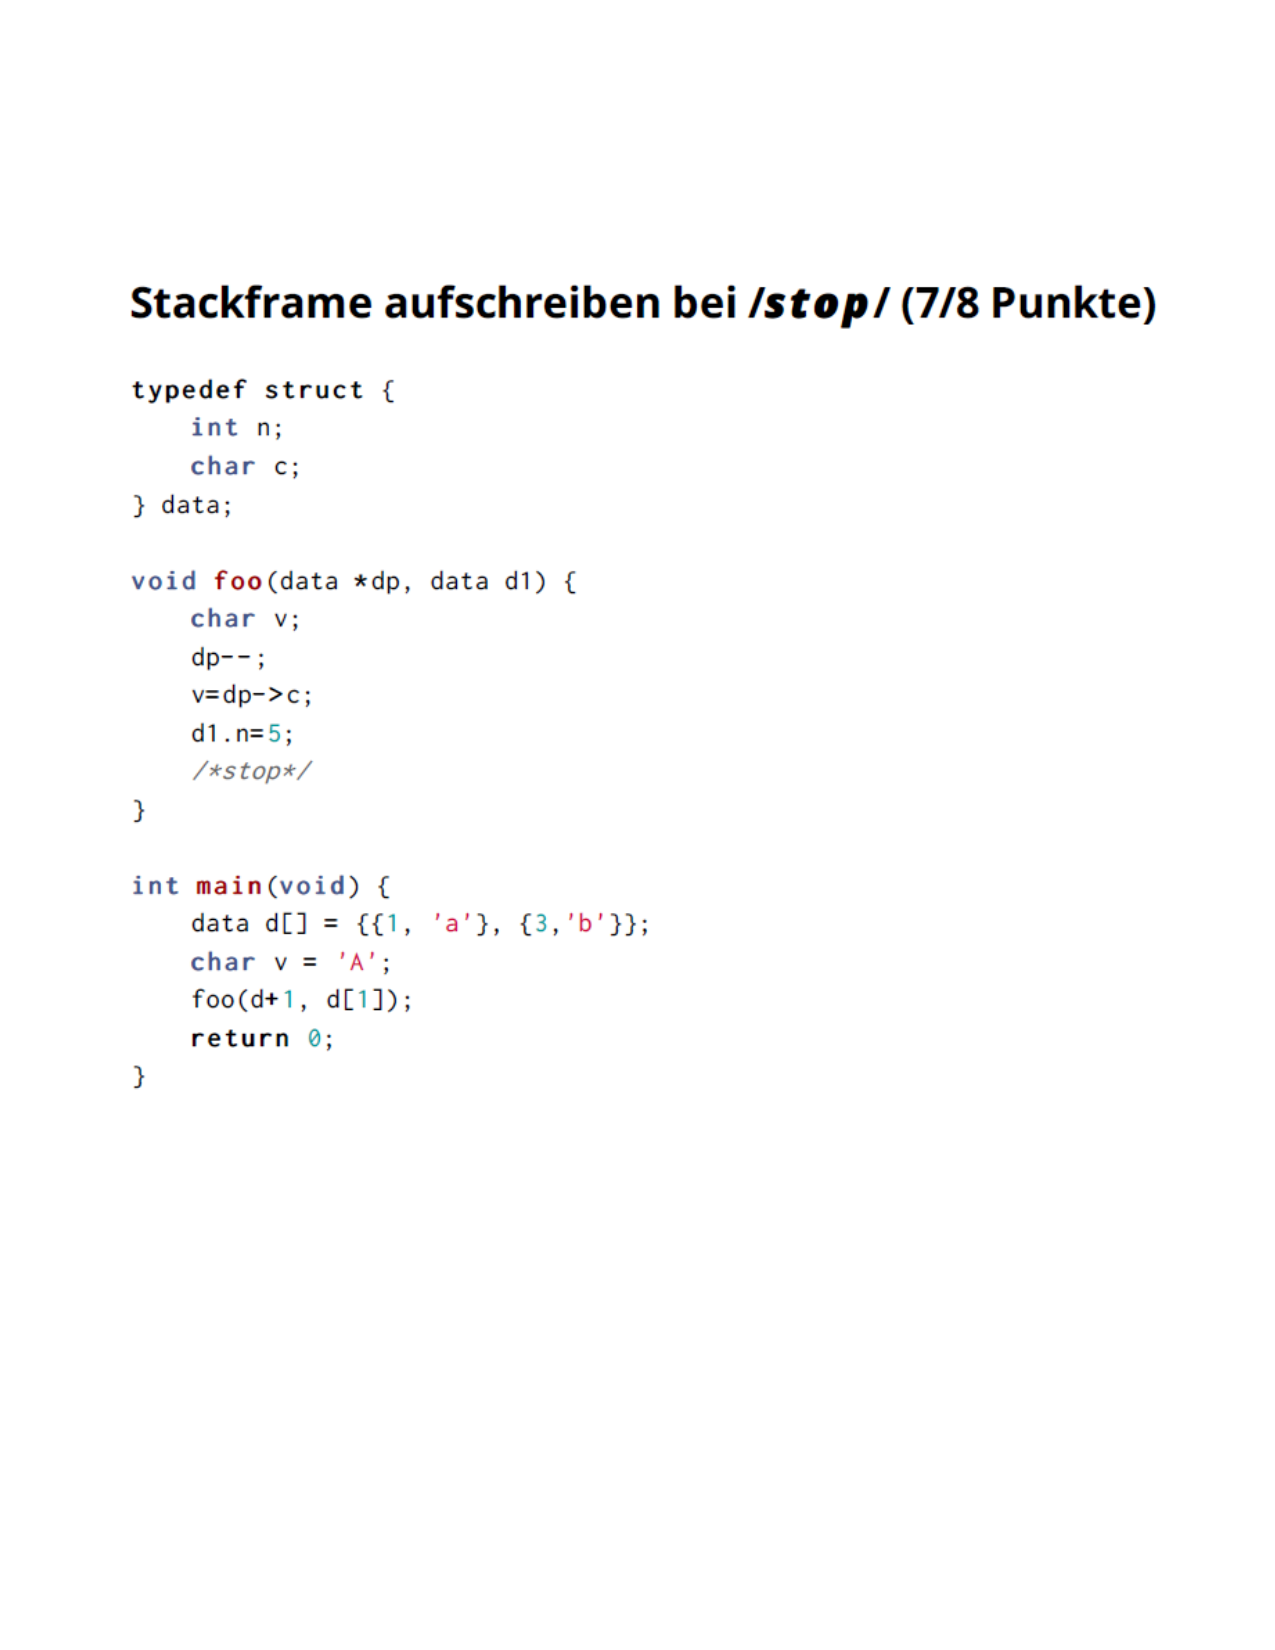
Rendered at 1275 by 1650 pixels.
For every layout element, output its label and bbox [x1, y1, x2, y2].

picture [126, 279, 1165, 1106]
